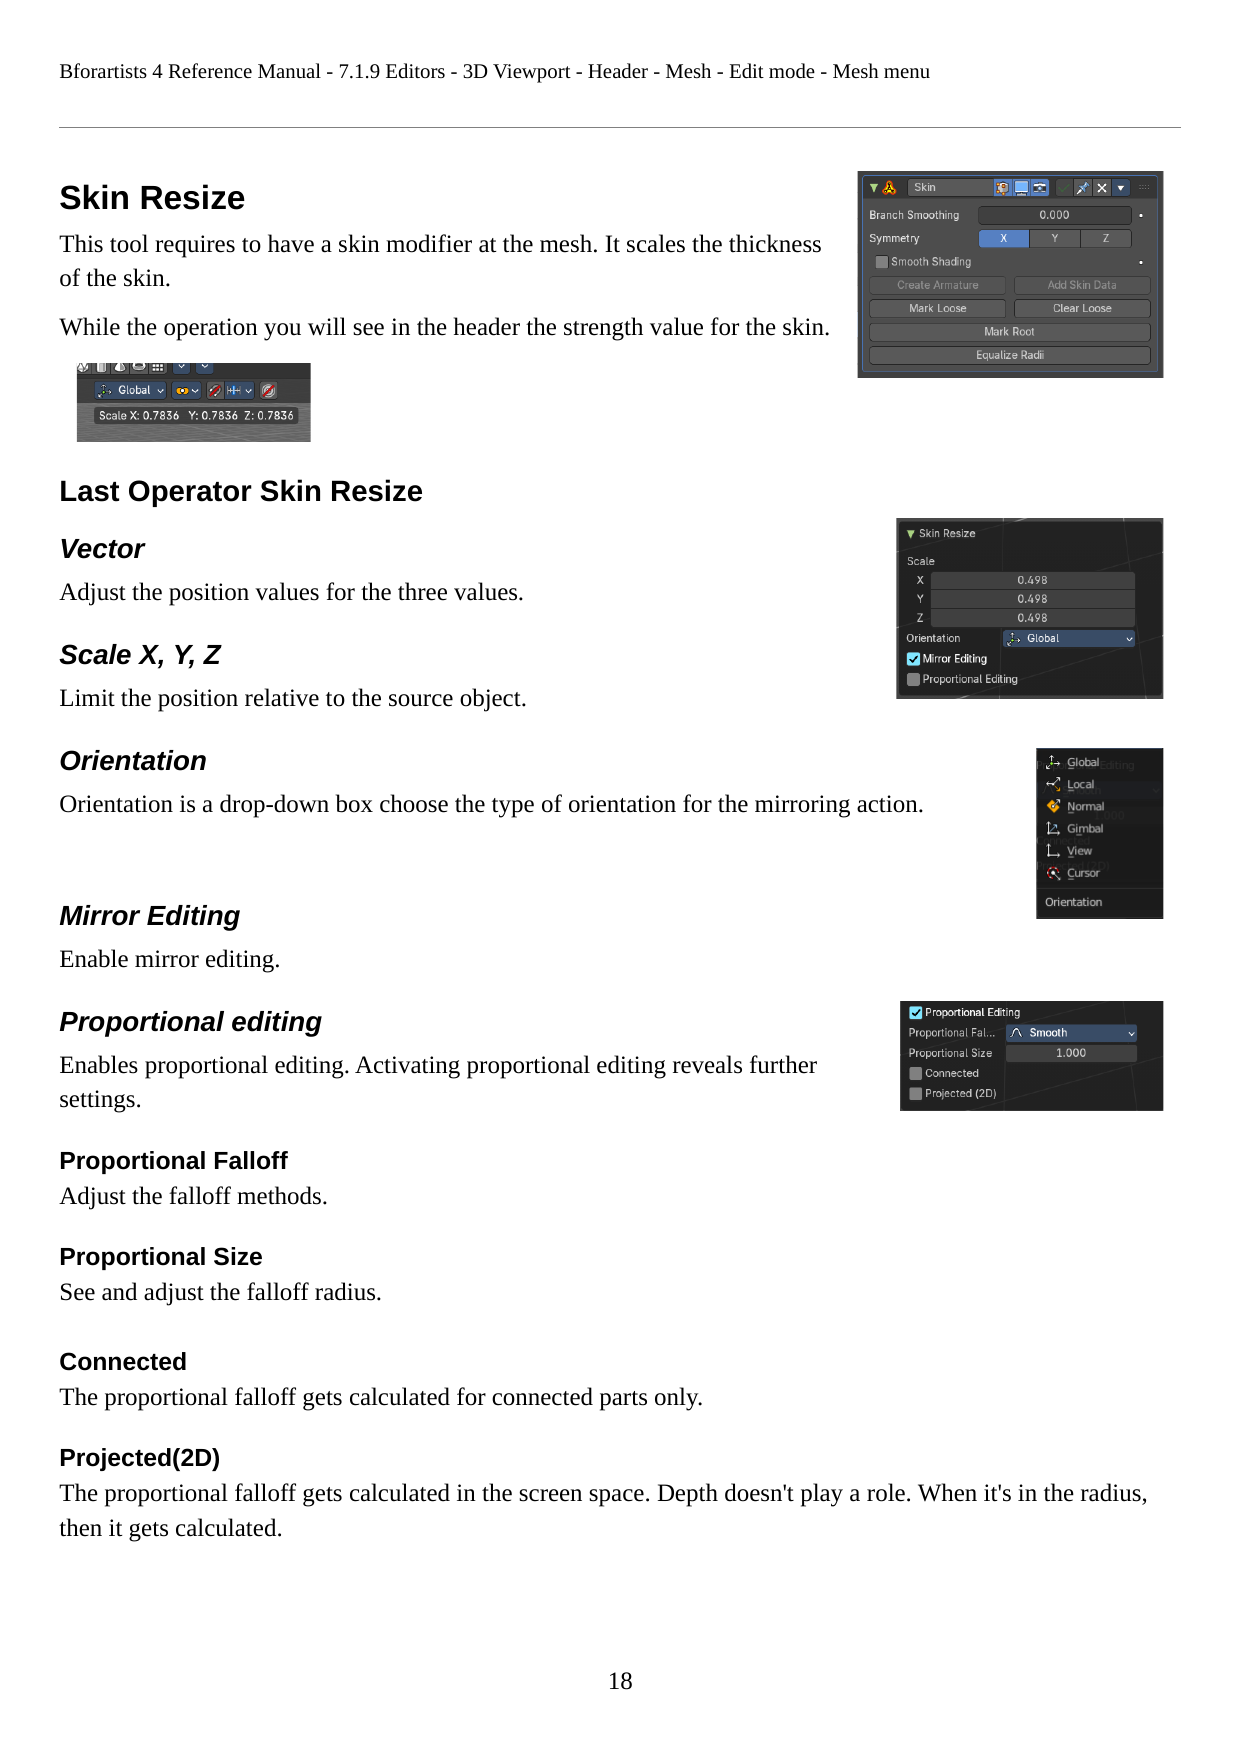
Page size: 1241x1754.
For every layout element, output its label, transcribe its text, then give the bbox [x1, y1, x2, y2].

text Adjust the position values for the three values. [59, 577, 896, 606]
subtitle Proportional editing [59, 1006, 900, 1037]
subtitle Last Operator Skin Resize [59, 474, 1181, 508]
subtitle Proportional Size [59, 1242, 1181, 1271]
subtitle Skin Resize [59, 178, 857, 216]
text Enable mirror editing. [59, 944, 1181, 973]
text Adjust the falloff methods. [59, 1181, 1181, 1209]
text Limit the position relative to the source object. [59, 683, 1181, 712]
text The proportional falloff gets calculated for connected parts only. [59, 1382, 1181, 1411]
subtitle [1164, 639, 1181, 671]
subtitle Connected [59, 1347, 1181, 1376]
text While the operation you will see in the header the strength value for the skin. [59, 312, 857, 341]
picture [76, 363, 311, 442]
subtitle Orientation [59, 745, 1181, 777]
picture [900, 1001, 1164, 1111]
subtitle Vector [59, 533, 896, 565]
subtitle [1164, 178, 1181, 216]
subtitle Projected(2D) [59, 1443, 1181, 1472]
picture [896, 518, 1164, 699]
subtitle Scale X, Y, Z [59, 639, 896, 671]
text Orientation is a drop-down box choose the type of orientation for the mirroring action. [59, 789, 1036, 818]
text This tool requires to have a skin modifier at the mesh. It scales the thickness of the skin. [59, 229, 857, 292]
text The proportional falloff gets calculated in the screen space. Depth doesn't play a role. When it's in the radius, then it gets calculated. [59, 1478, 1181, 1542]
picture [1036, 748, 1164, 919]
text See and adjust the falloff radius. [59, 1277, 1181, 1306]
picture [857, 171, 1164, 378]
subtitle [1164, 533, 1181, 565]
subtitle Mirror Editing [59, 900, 1181, 932]
subtitle [1164, 1006, 1181, 1037]
subtitle Proportional Falloff [59, 1146, 1181, 1174]
text Enables proportional editing. Activating proportional editing reveals further settings. [59, 1050, 1181, 1113]
